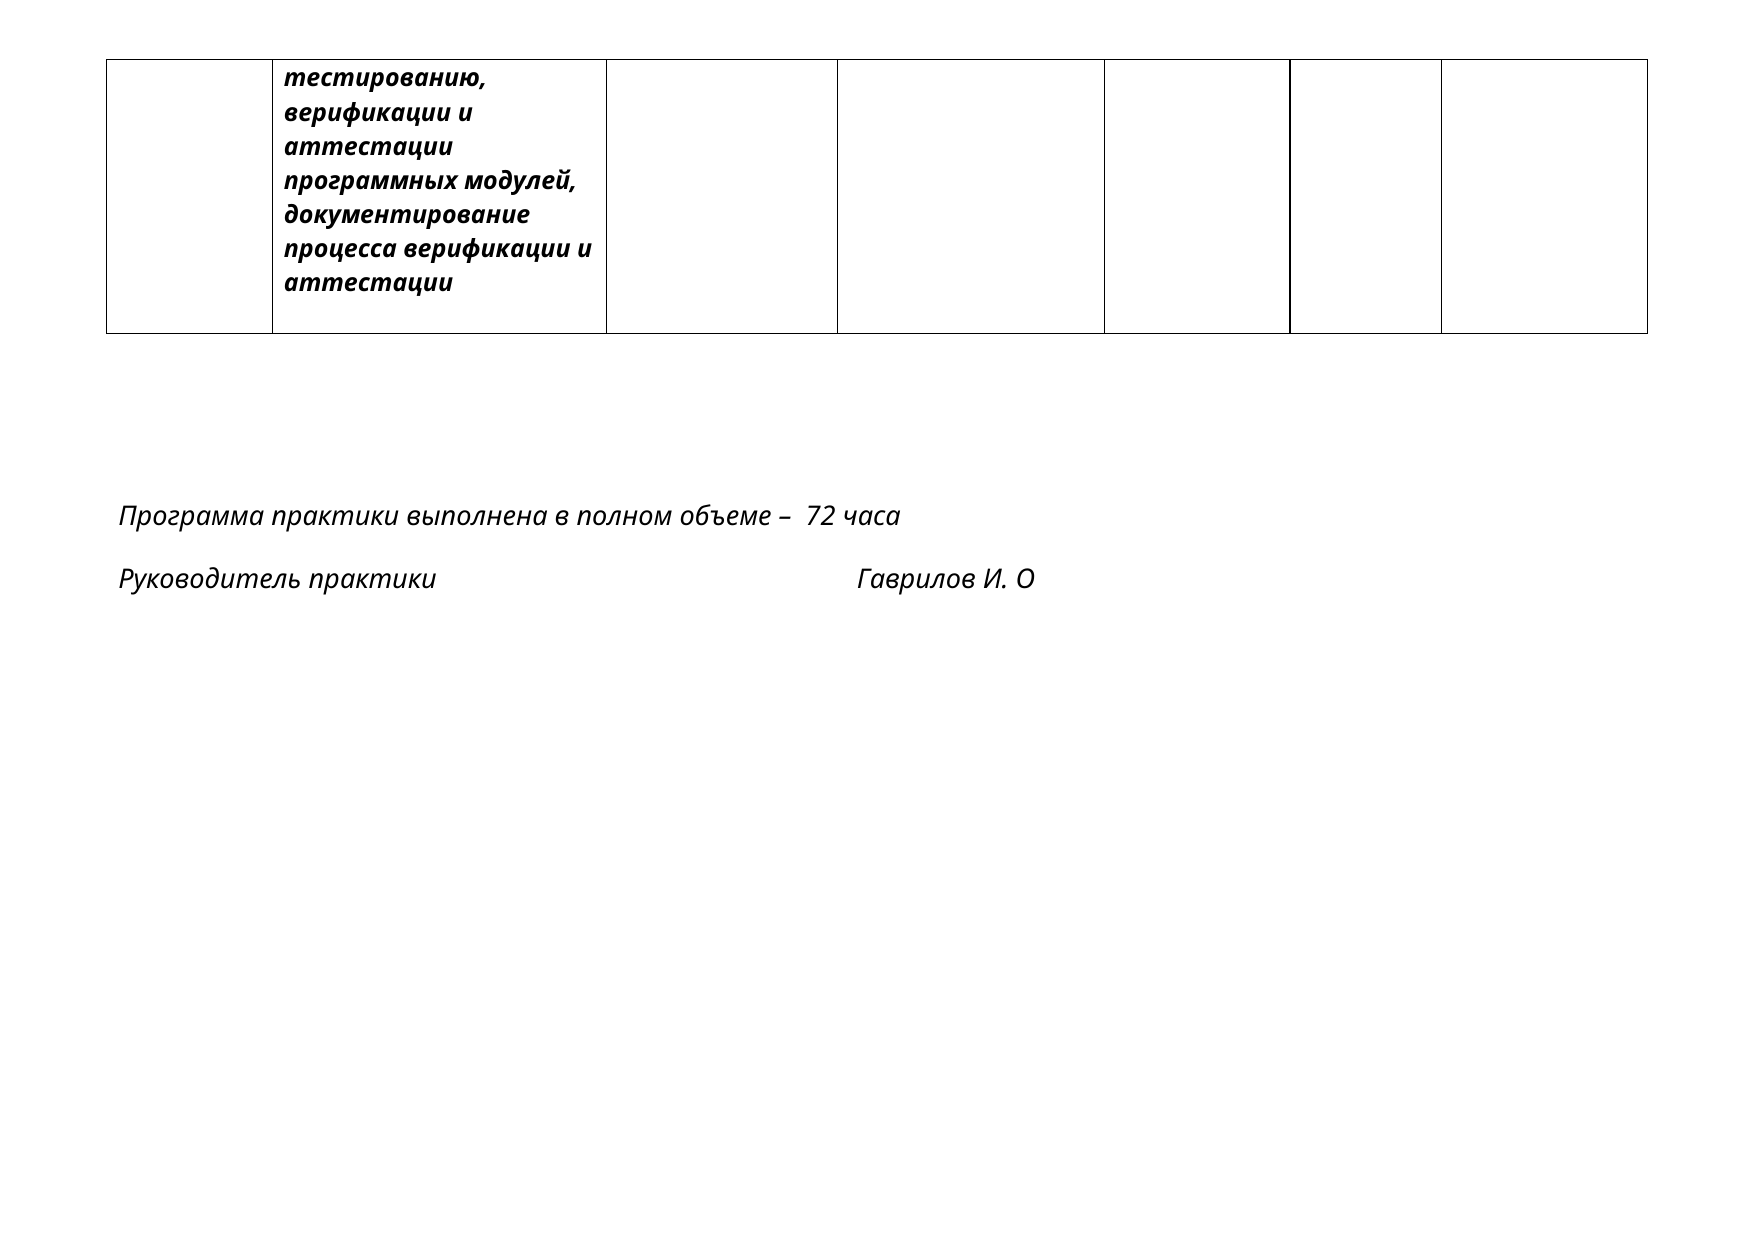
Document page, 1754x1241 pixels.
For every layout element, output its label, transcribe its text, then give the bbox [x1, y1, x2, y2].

table_cell [1442, 60, 1647, 333]
table_cell [1291, 60, 1441, 333]
table_cell [1105, 60, 1289, 333]
text Программа практики выполнена в полном объеме – 72 часа [118, 496, 1636, 533]
table_cell [107, 60, 272, 333]
text Руководитель практики Гаврилов И. О [118, 560, 1636, 597]
table_cell [607, 60, 837, 333]
table_cell тестированию, верификации и аттестации программных модулей, документирование процесса верификации и аттестации [273, 60, 606, 333]
table_cell [838, 60, 1104, 333]
